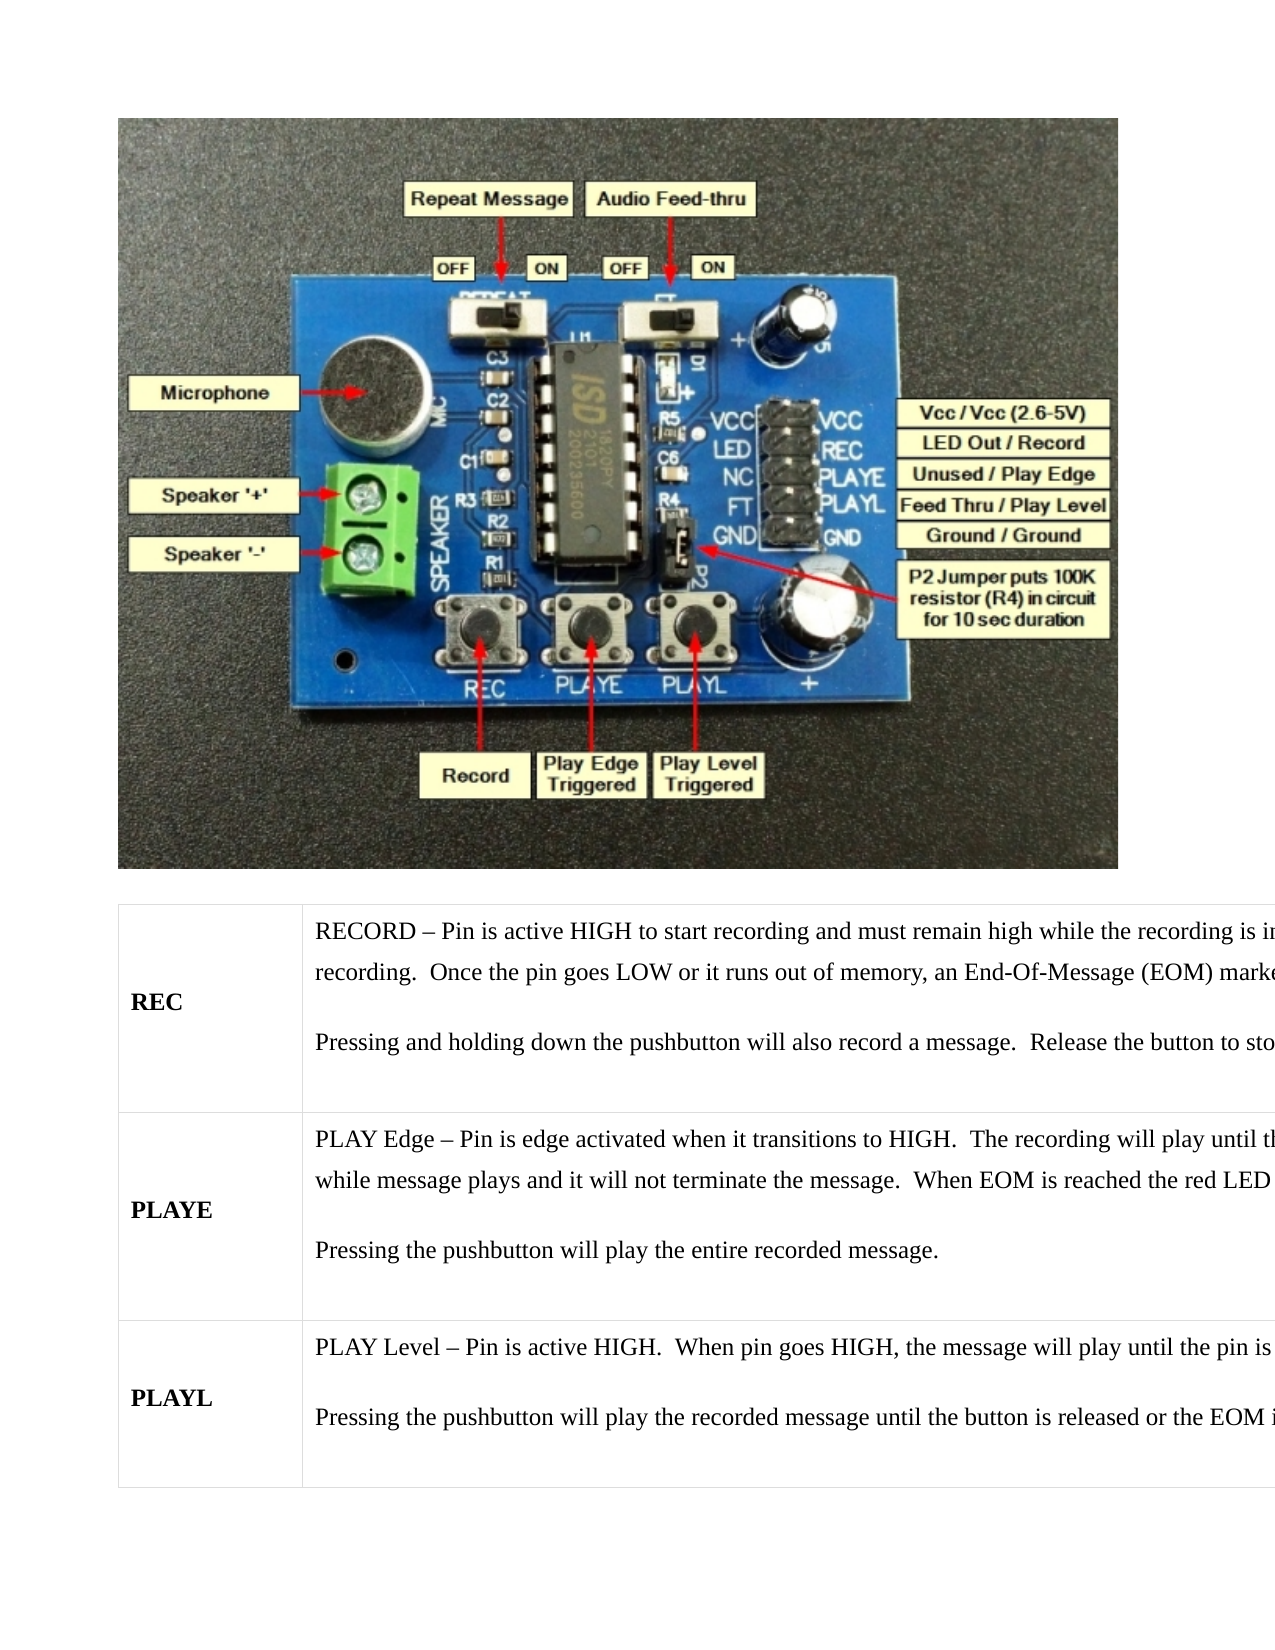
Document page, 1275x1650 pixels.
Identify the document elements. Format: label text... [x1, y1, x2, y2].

picture [118, 118, 1119, 869]
table_cell PLAY Level – Pin is active HIGH. When pin goes HIGH, the message will play until the pin is set back to LOW or the EOM is reached. Pressing the pushbutton will play the recorded message until the button is released or the EOM is reached. [303, 1321, 1275, 1487]
table_cell PLAY Edge – Pin is edge activated when it transitions to HIGH. The recording will play until the EOM is reached. The pin can be set LOW while message plays and it will not terminate the message. When EOM is reached the red LED will flash. Pressing the pushbutton will play the entire recorded message. [303, 1113, 1275, 1320]
table_header REC [119, 905, 302, 1112]
table_cell PLAYL [119, 1321, 302, 1487]
table_header RECORD – Pin is active HIGH to start recording and must remain high while the recording is in process. The red LED will light while recording. Once the pin goes LOW or it runs out of memory, an End-Of-Message (EOM) marker is automatically recorded. Pressing and holding down the pushbutton will also record a message. Release the button to stop the recording. [303, 905, 1275, 1112]
table_cell PLAYE [119, 1113, 302, 1320]
